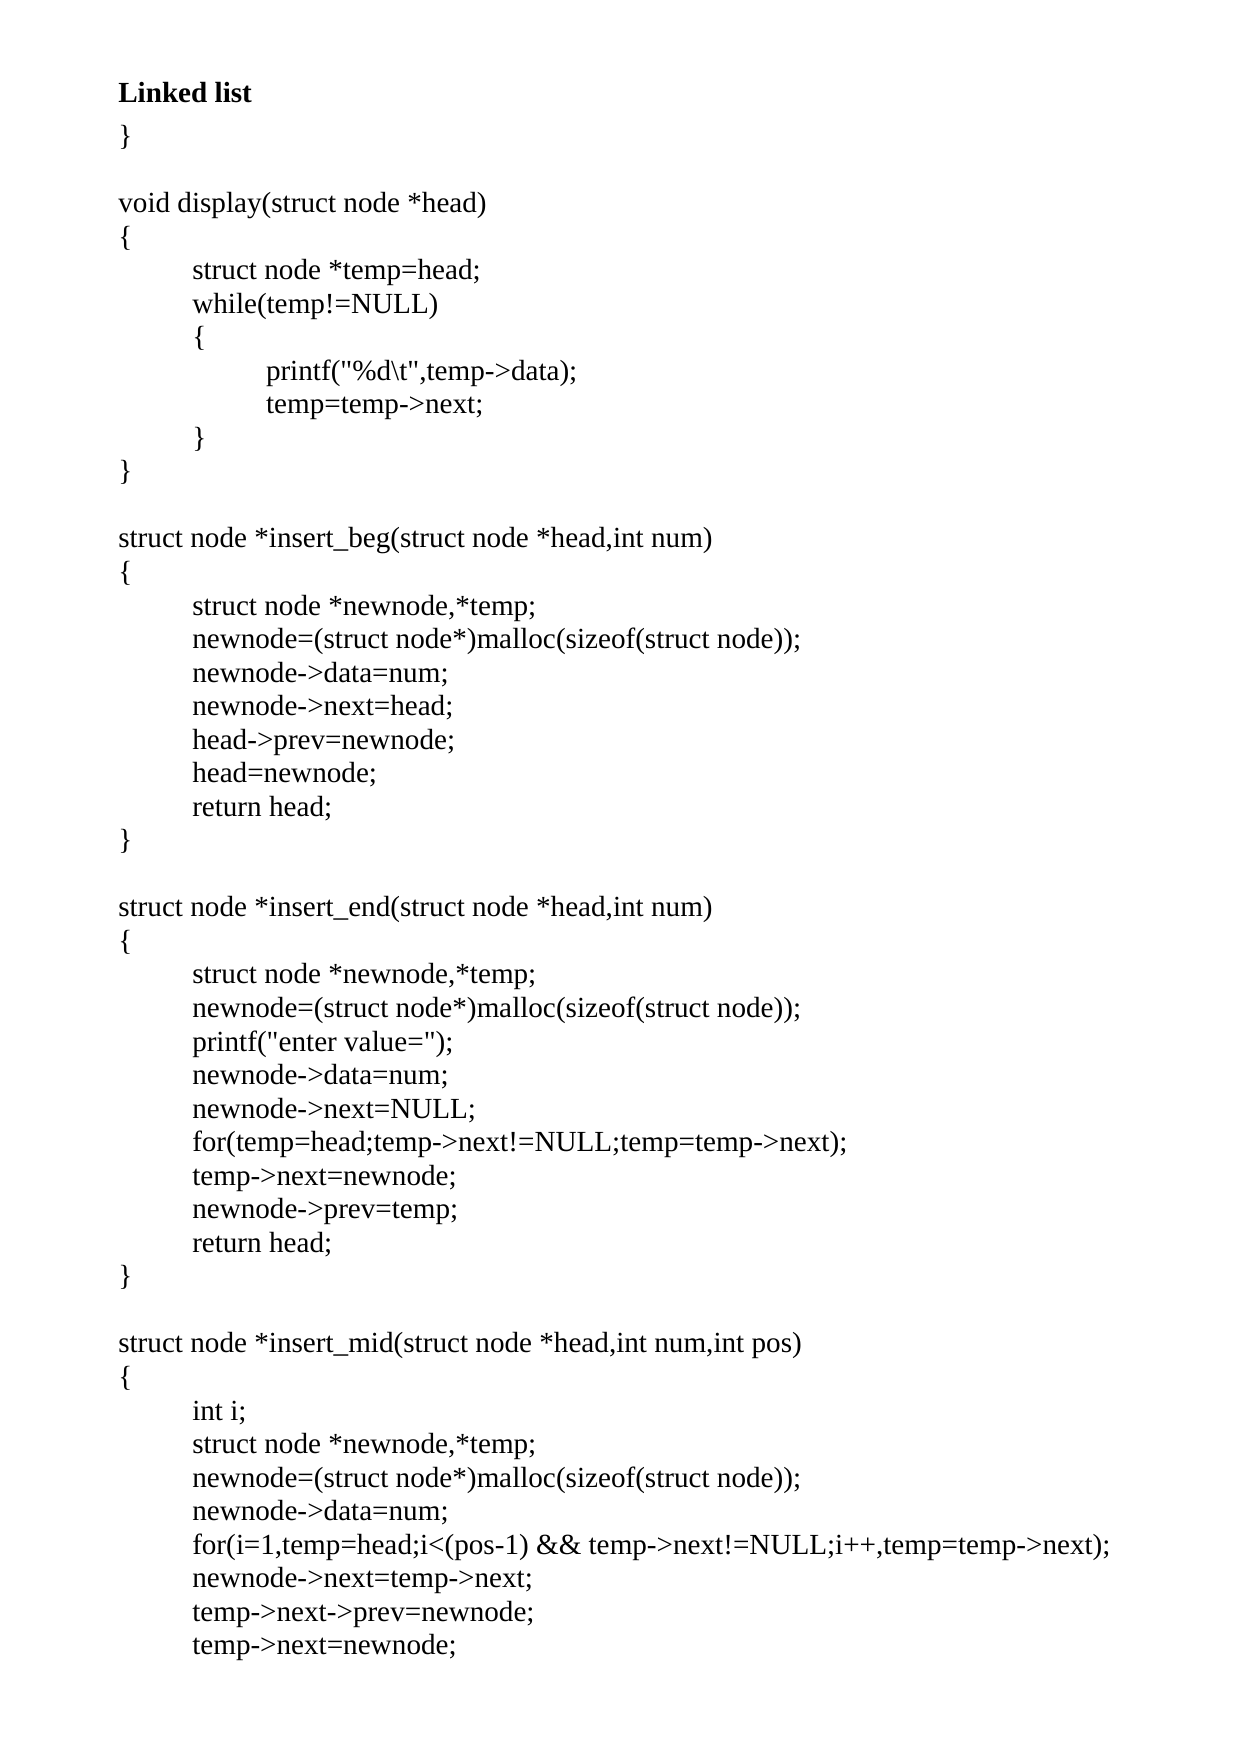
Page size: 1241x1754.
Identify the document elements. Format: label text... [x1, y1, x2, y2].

text printf("%d\t",temp->data); [118, 353, 1122, 386]
text head->prev=newnode; [118, 722, 1122, 755]
text for(temp=head;temp->next!=NULL;temp=temp->next); [118, 1124, 1122, 1158]
text newnode=(struct node*)malloc(sizeof(struct node)); [118, 990, 1122, 1024]
text newnode->data=num; [118, 1057, 1122, 1091]
text printf("enter value="); [118, 1024, 1122, 1057]
text } [118, 1258, 1122, 1292]
text struct node *temp=head; [118, 252, 1122, 286]
text temp->next->prev=newnode; [118, 1594, 1122, 1627]
text temp->next=newnode; [118, 1627, 1122, 1661]
text newnode=(struct node*)malloc(sizeof(struct node)); [118, 621, 1122, 655]
text for(i=1,temp=head;i<(pos-1) && temp->next!=NULL;i++,temp=temp->next); [118, 1527, 1122, 1560]
text } [118, 822, 1122, 856]
text struct node *newnode,*temp; [118, 1426, 1122, 1460]
text newnode->next=head; [118, 688, 1122, 722]
text temp=temp->next; [118, 386, 1122, 420]
text } [118, 118, 1122, 152]
text { [118, 219, 1122, 252]
text struct node *insert_mid(struct node *head,int num,int pos) [118, 1326, 1122, 1359]
text temp->next=newnode; [118, 1158, 1122, 1191]
text while(temp!=NULL) [118, 286, 1122, 319]
text newnode->data=num; [118, 655, 1122, 688]
text return head; [118, 1225, 1122, 1258]
text newnode->next=NULL; [118, 1091, 1122, 1124]
text newnode->next=temp->next; [118, 1560, 1122, 1594]
text } [118, 420, 1122, 453]
text struct node *newnode,*temp; [118, 957, 1122, 990]
text return head; [118, 789, 1122, 822]
text newnode->prev=temp; [118, 1191, 1122, 1225]
text } [118, 453, 1122, 487]
text struct node *insert_end(struct node *head,int num) [118, 889, 1122, 923]
text int i; [118, 1393, 1122, 1426]
text struct node *newnode,*temp; [118, 588, 1122, 621]
text { [118, 1359, 1122, 1393]
text head=newnode; [118, 755, 1122, 789]
text void display(struct node *head) [118, 185, 1122, 219]
text struct node *insert_beg(struct node *head,int num) [118, 521, 1122, 554]
text { [118, 923, 1122, 957]
text { [118, 554, 1122, 588]
text newnode->data=num; [118, 1493, 1122, 1527]
text { [118, 319, 1122, 353]
text newnode=(struct node*)malloc(sizeof(struct node)); [118, 1460, 1122, 1493]
